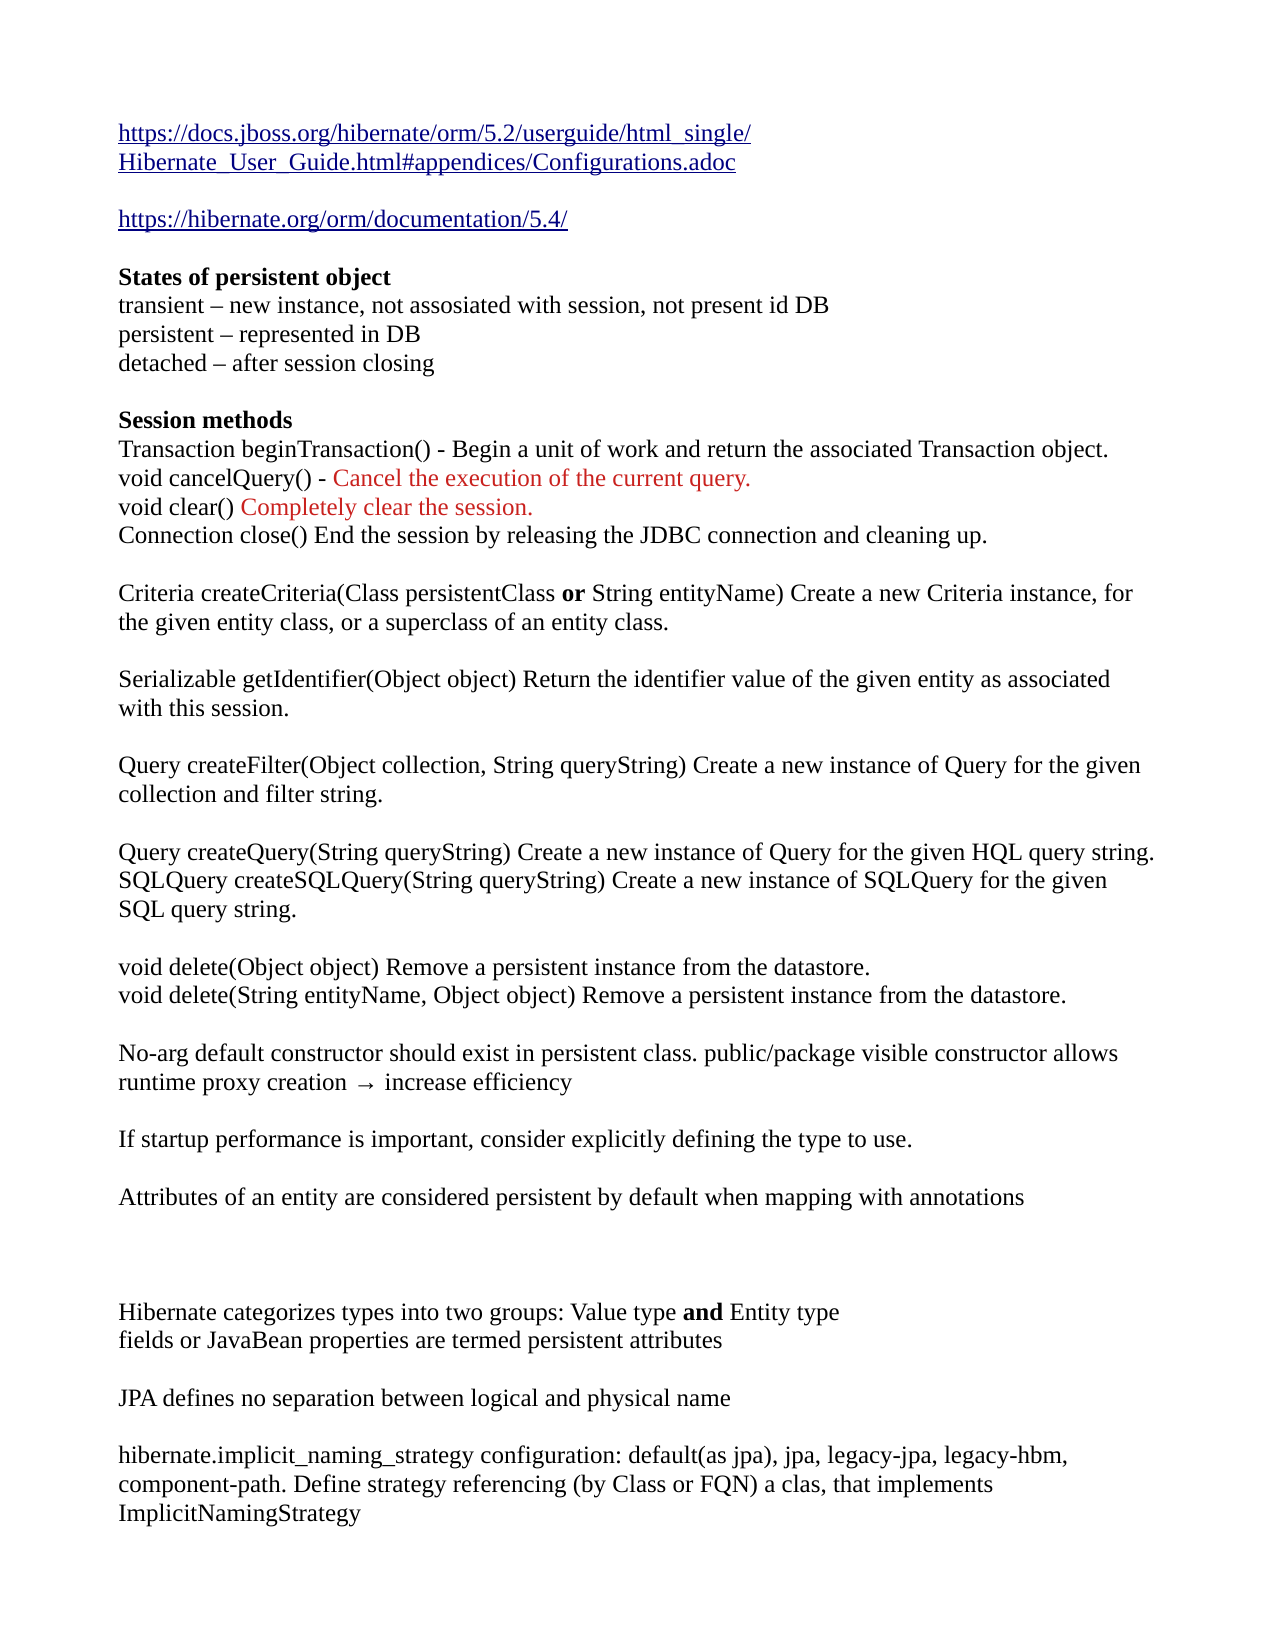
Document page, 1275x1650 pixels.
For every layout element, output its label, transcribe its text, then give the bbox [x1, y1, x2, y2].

text transient – new instance, not assosiated with session, not present id DB [118, 291, 1157, 319]
text void cancelQuery() - Cancel the execution of the current query. [118, 463, 1157, 492]
text void clear() Completely clear the session. [118, 492, 1157, 521]
text Query createQuery(String queryString) Create a new instance of Query for the given HQL query string. [118, 837, 1157, 866]
text persistent – represented in DB [118, 319, 1157, 348]
text Criteria createCriteria(Class persistentClass or String entityName) Create a new Criteria instance, for the given entity class, or a superclass of an entity class. [118, 578, 1157, 636]
text fields or JavaBean properties are termed persistent attributes [118, 1326, 1157, 1354]
text Session methods [118, 406, 1157, 434]
text Connection close() End the session by releasing the JDBC connection and cleaning up. [118, 521, 1157, 549]
text void delete(String entityName, Object object) Remove a persistent instance from the datastore. [118, 981, 1157, 1009]
text hibernate.implicit_naming_strategy configuration: default(as jpa), jpa, legacy-jpa, legacy-hbm, component-path. Define strategy referencing (by Class or FQN) a clas, that implements ImplicitNamingStrategy [118, 1441, 1157, 1527]
text Hibernate categorizes types into two groups: Value type and Entity type [118, 1297, 1157, 1326]
text SQLQuery createSQLQuery(String queryString) Create a new instance of SQLQuery for the given SQL query string. [118, 866, 1157, 923]
text Transaction beginTransaction() - Begin a unit of work and return the associated Transaction object. [118, 434, 1157, 463]
text detached – after session closing [118, 348, 1157, 377]
text https://hibernate.org/orm/documentation/5.4/ [118, 204, 1157, 233]
text https://docs.jboss.org/hibernate/orm/5.2/userguide/html_single/Hibernate_User_Guide.html#appendices/Configurations.adoc [118, 118, 1157, 176]
text No-arg default constructor should exist in persistent class. public/package visible constructor allows runtime proxy creation → increase efficiency [118, 1038, 1157, 1096]
text JPA defines no separation between logical and physical name [118, 1383, 1157, 1412]
text Query createFilter(Object collection, String queryString) Create a new instance of Query for the given collection and filter string. [118, 751, 1157, 808]
text States of persistent object [118, 262, 1157, 291]
text void delete(Object object) Remove a persistent instance from the datastore. [118, 952, 1157, 981]
text with this session. [118, 693, 1157, 722]
text If startup performance is important, consider explicitly defining the type to use. [118, 1124, 1157, 1153]
text Serializable getIdentifier(Object object) Return the identifier value of the given entity as associated [118, 664, 1157, 693]
text Attributes of an entity are considered persistent by default when mapping with annotations [118, 1182, 1157, 1211]
